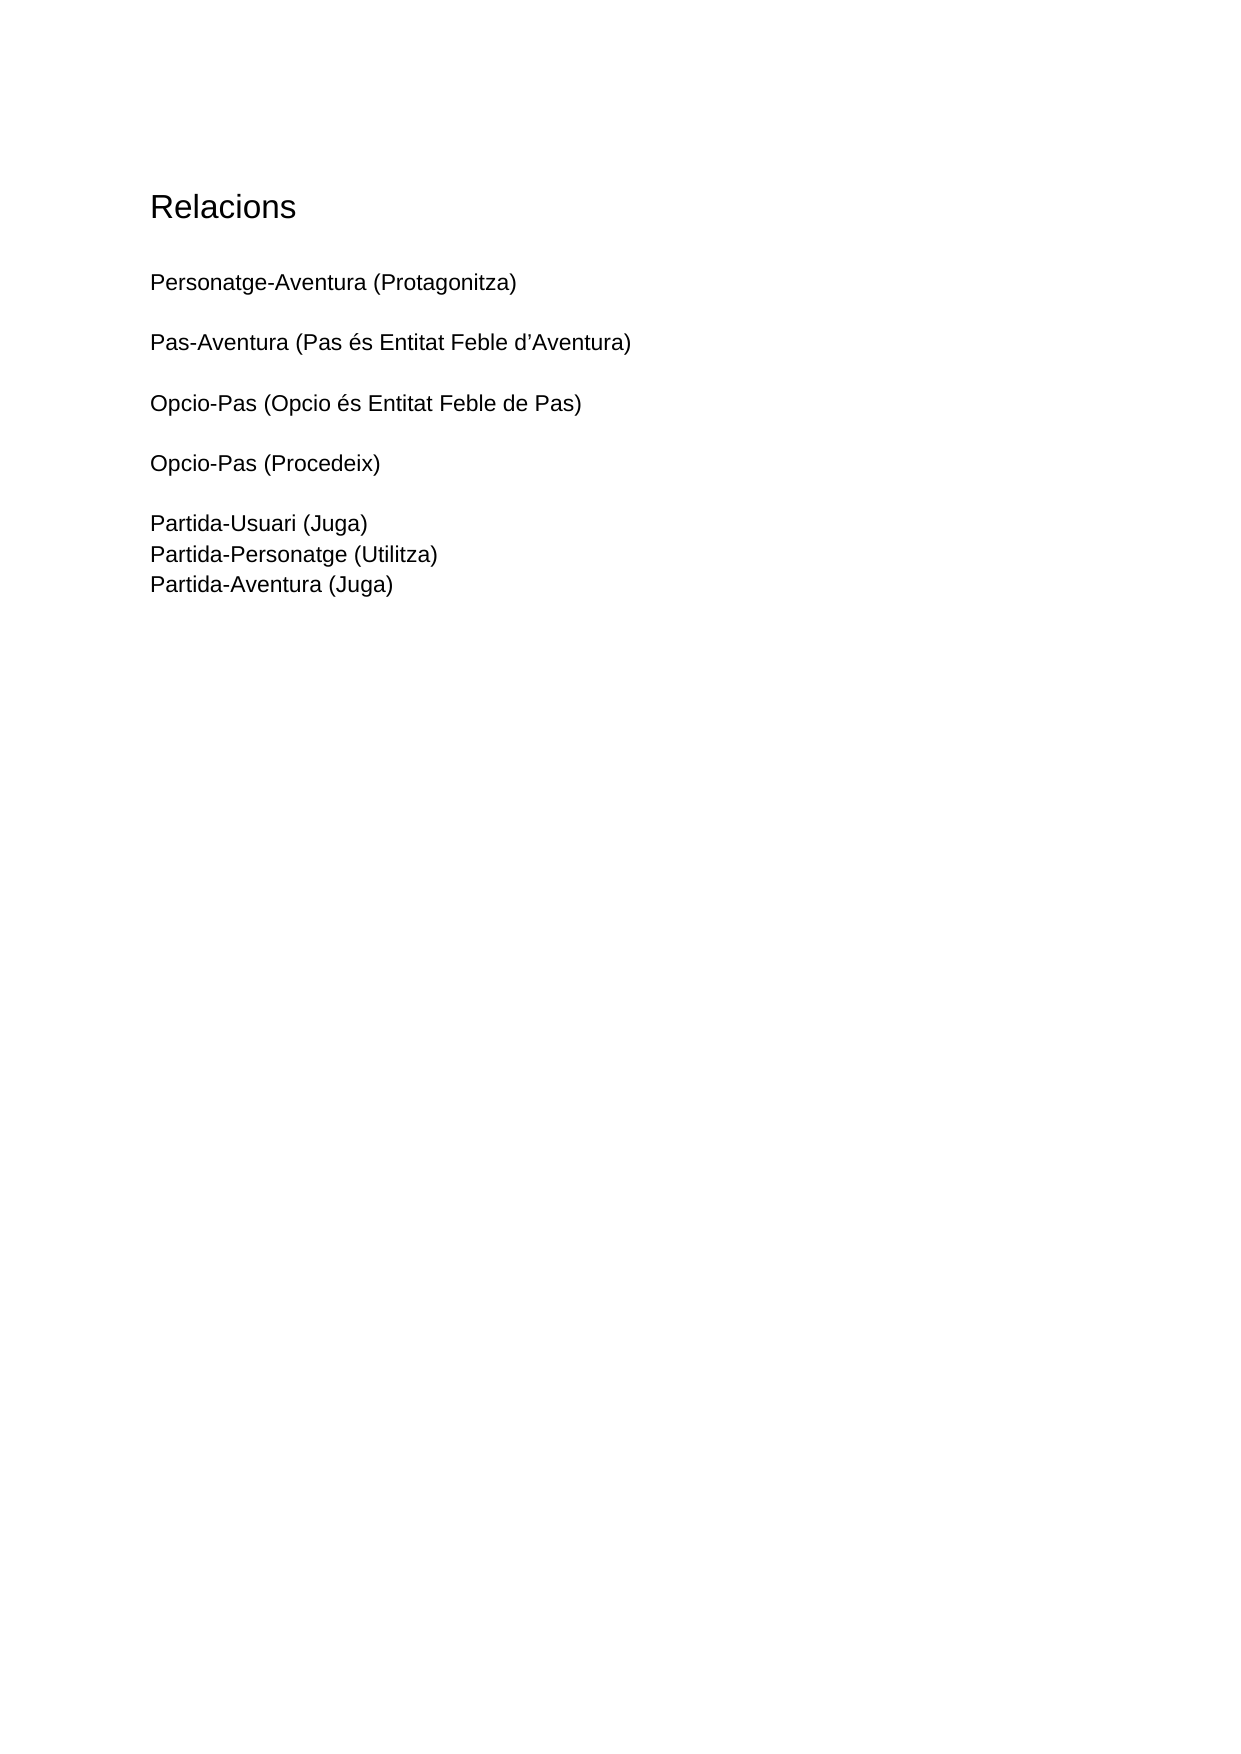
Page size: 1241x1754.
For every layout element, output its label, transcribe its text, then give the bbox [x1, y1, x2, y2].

text Personatge-Aventura (Protagonitza) [150, 269, 1090, 295]
text Pas-Aventura (Pas és Entitat Feble d’Aventura) [150, 329, 1090, 355]
text Partida-Usuari (Juga) [150, 510, 1090, 537]
text Partida-Personatge (Utilitza) [150, 541, 1090, 567]
text Partida-Aventura (Juga) [150, 571, 1090, 597]
text Opcio-Pas (Procedeix) [150, 450, 1090, 476]
text Opcio-Pas (Opcio és Entitat Feble de Pas) [150, 389, 1090, 416]
subtitle Relacions [150, 187, 1090, 226]
